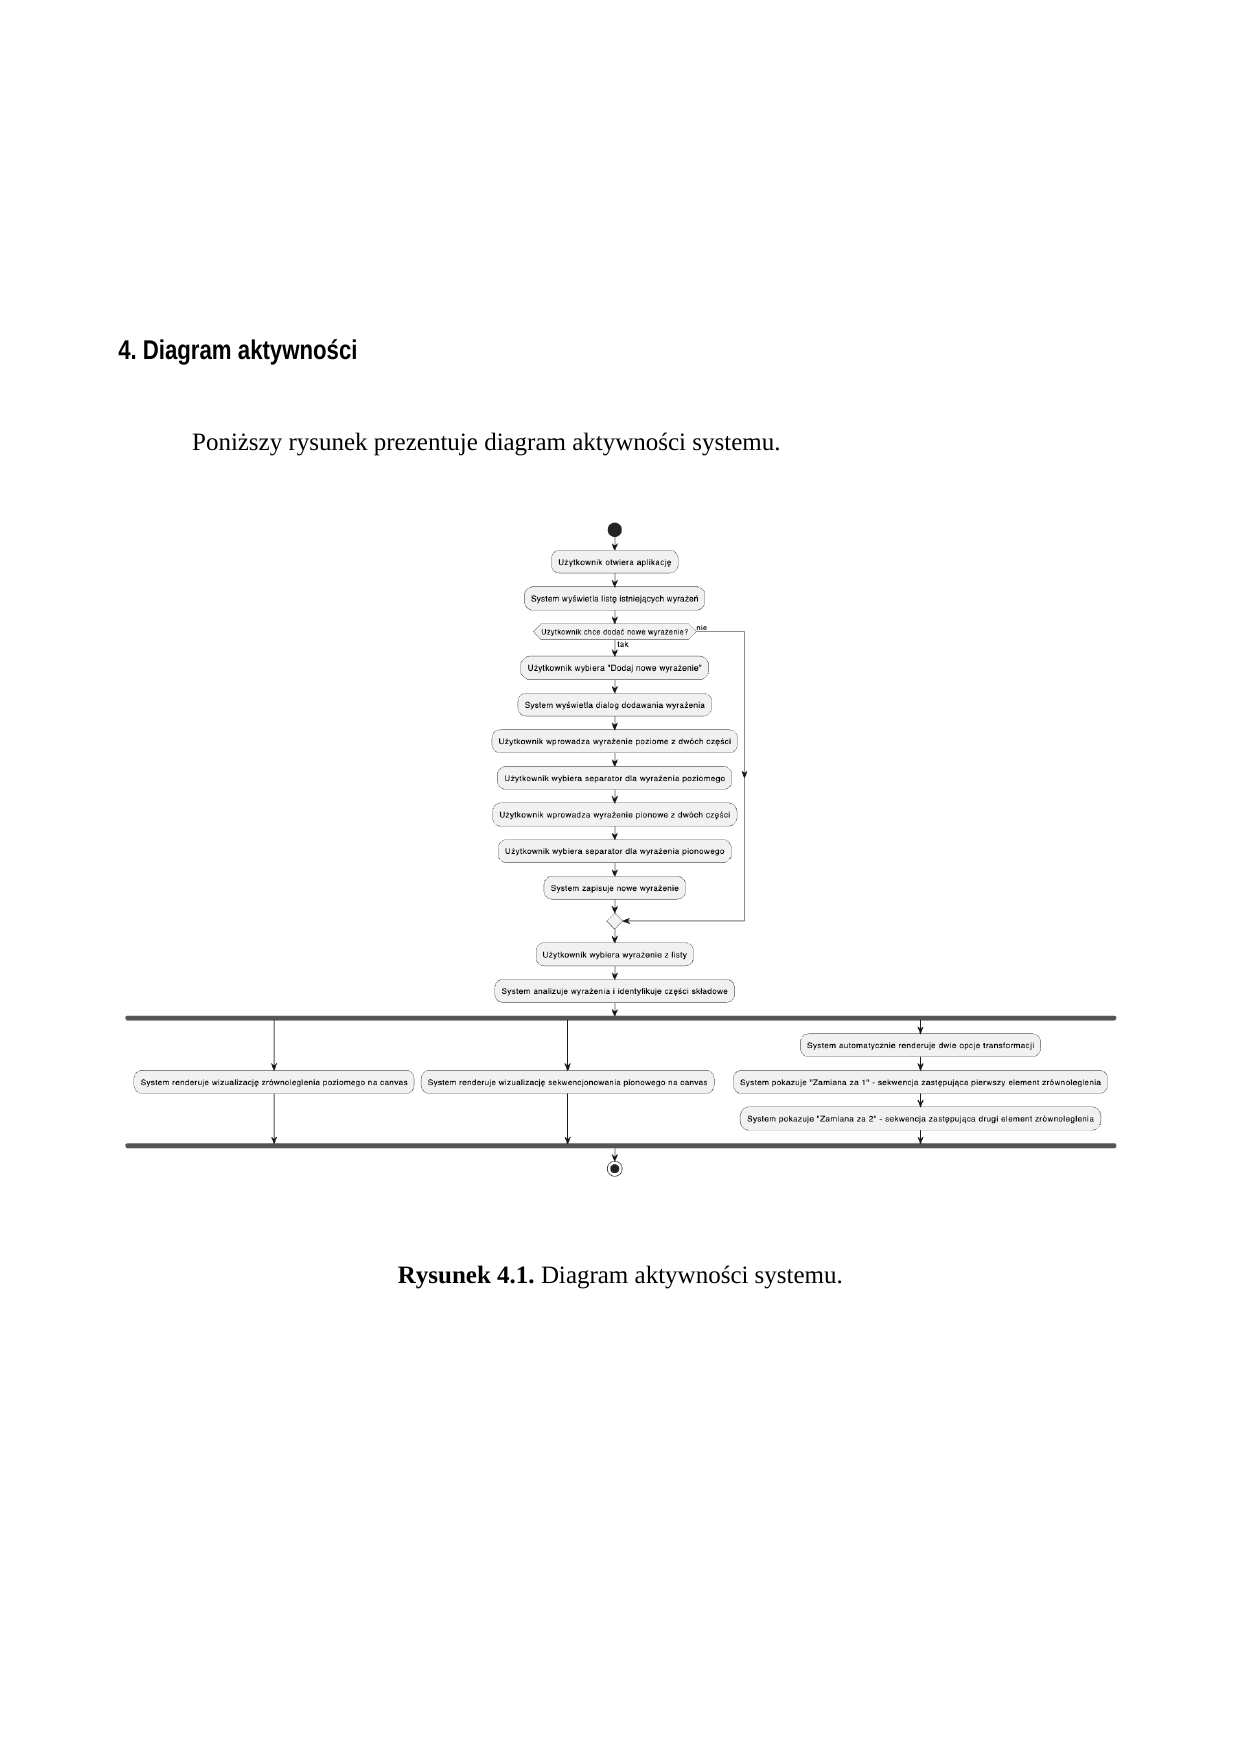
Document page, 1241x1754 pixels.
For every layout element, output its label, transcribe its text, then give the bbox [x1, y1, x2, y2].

text Rysunek 4.1. Diagram aktywności systemu. [118, 1261, 1122, 1289]
subtitle 4. Diagram aktywności [118, 334, 1122, 365]
picture [118, 516, 1123, 1183]
text Poniższy rysunek prezentuje diagram aktywności systemu. [118, 427, 1122, 456]
